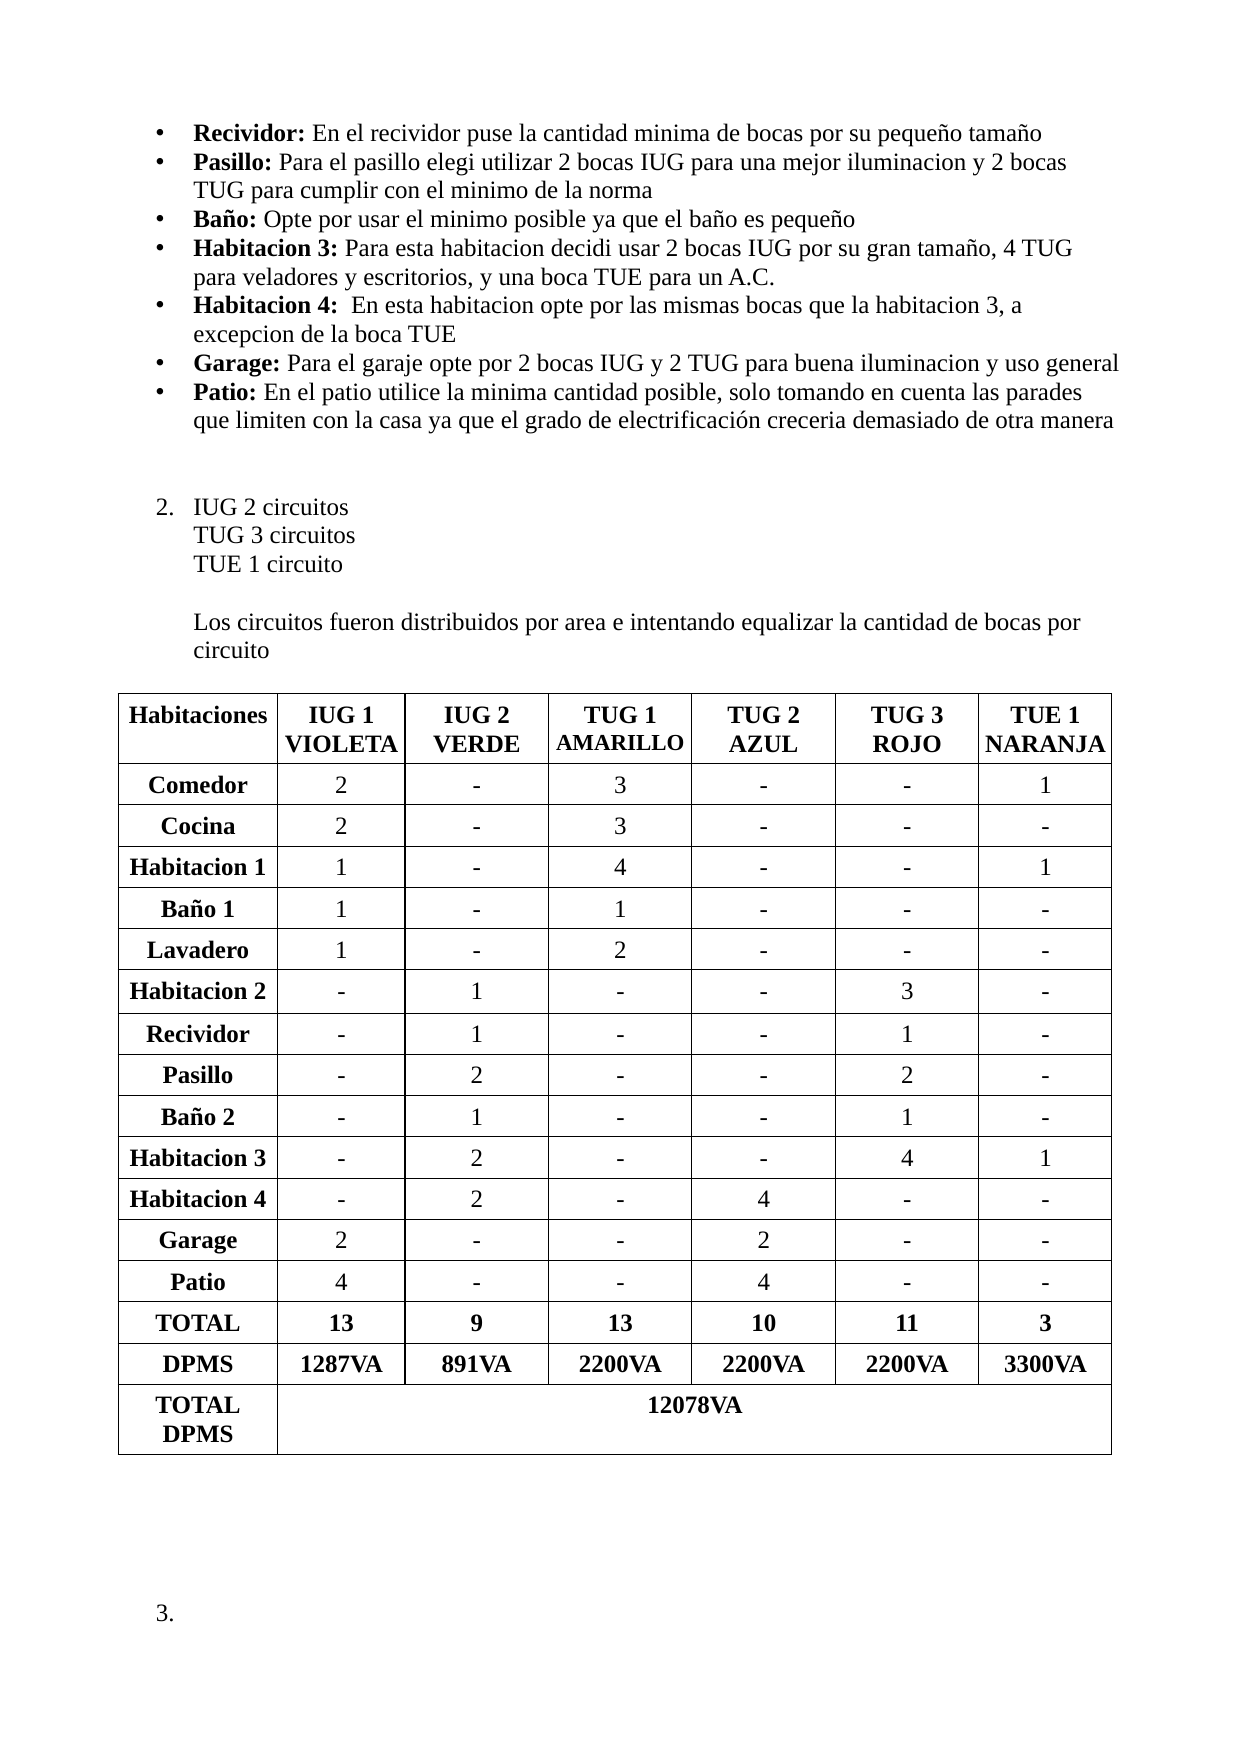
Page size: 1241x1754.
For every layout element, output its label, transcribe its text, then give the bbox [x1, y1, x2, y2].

table_cell 2 [278, 764, 404, 804]
table_cell - [692, 929, 835, 969]
table_cell 1 [979, 1137, 1111, 1177]
list Habitacion 3: Para esta habitacion decidi usar 2 bocas IUG por su gran tamaño, 4 TUG para veladores y escritorios, y una boca TUE para un A.C. [156, 233, 1122, 291]
table_cell 2200VA [836, 1344, 978, 1384]
table_cell - [406, 805, 548, 846]
table_cell - [979, 970, 1111, 1012]
table_cell 1 [549, 888, 691, 928]
table_cell 4 [692, 1261, 835, 1301]
table_cell - [836, 888, 978, 928]
table_cell - [278, 970, 404, 1012]
table_cell - [278, 1179, 404, 1219]
table_cell 10 [692, 1302, 835, 1342]
table_cell - [278, 1096, 404, 1136]
table_cell - [406, 1220, 548, 1260]
table_cell - [979, 1179, 1111, 1219]
table_cell - [406, 1261, 548, 1301]
table_cell - [406, 764, 548, 804]
table_cell - [406, 847, 548, 887]
table_cell 1 [278, 929, 404, 969]
table_cell - [549, 1179, 691, 1219]
table_cell 2200VA [692, 1344, 835, 1384]
table_header TUG 2 AZUL [692, 694, 835, 763]
table_cell DPMS [119, 1344, 277, 1384]
table_cell - [692, 888, 835, 928]
list Pasillo: Para el pasillo elegi utilizar 2 bocas IUG para una mejor iluminacion y 2 bocas TUG para cumplir con el minimo de la norma [156, 147, 1122, 204]
table_cell Patio [119, 1261, 277, 1301]
table_cell - [836, 1261, 978, 1301]
table_cell Cocina [119, 805, 277, 846]
table_cell - [549, 1261, 691, 1301]
table_cell 1 [278, 847, 404, 887]
table_cell 1 [406, 1096, 548, 1136]
table_cell - [692, 1055, 835, 1095]
table_cell 2 [836, 1055, 978, 1095]
table_cell - [549, 1137, 691, 1177]
table_cell 2 [406, 1055, 548, 1095]
table_header IUG 2 VERDE [406, 694, 548, 763]
table_cell 1 [979, 764, 1111, 804]
table_cell 1 [836, 1096, 978, 1136]
table_cell 13 [549, 1302, 691, 1342]
table_cell - [549, 1014, 691, 1054]
list TUE 1 circuito Los circuitos fueron distribuidos por area e intentando equalizar la cantidad de bocas por circuito [156, 549, 1122, 693]
table_cell - [692, 847, 835, 887]
table_cell - [979, 888, 1111, 928]
table_cell 1 [406, 1014, 548, 1054]
table_cell 1 [406, 970, 548, 1012]
table_cell 2 [406, 1137, 548, 1177]
table_header TUG 1 AMARILLO [549, 694, 691, 763]
table_cell 2 [692, 1220, 835, 1260]
table_cell - [836, 764, 978, 804]
table_cell - [278, 1055, 404, 1095]
table_cell Garage [119, 1220, 277, 1260]
table_cell 1 [979, 847, 1111, 887]
table_cell Baño 1 [119, 888, 277, 928]
table_cell - [692, 1137, 835, 1177]
table_cell - [979, 1014, 1111, 1054]
table_cell 3300VA [979, 1344, 1111, 1384]
table_cell - [836, 847, 978, 887]
table_cell Habitacion 4 [119, 1179, 277, 1219]
list Habitacion 4: En esta habitacion opte por las mismas bocas que la habitacion 3, a excepcion de la boca TUE [156, 291, 1122, 348]
table_cell 12078VA [278, 1385, 1111, 1454]
list Baño: Opte por usar el minimo posible ya que el baño es pequeño [156, 204, 1122, 233]
table_cell 4 [549, 847, 691, 887]
table_cell - [979, 1261, 1111, 1301]
table_cell - [979, 1220, 1111, 1260]
table_cell TOTAL DPMS [119, 1385, 277, 1454]
table_cell - [836, 1220, 978, 1260]
list Patio: En el patio utilice la minima cantidad posible, solo tomando en cuenta las parades que limiten con la casa ya que el grado de electrificación creceria demasiado de otra manera [156, 377, 1122, 434]
table_cell 9 [406, 1302, 548, 1342]
list IUG 2 circuitos TUG 3 circuitos [156, 492, 1122, 549]
table_cell - [278, 1014, 404, 1054]
table_cell - [692, 1096, 835, 1136]
table_cell Pasillo [119, 1055, 277, 1095]
table_cell 3 [549, 764, 691, 804]
table_cell 4 [278, 1261, 404, 1301]
table_cell 2200VA [549, 1344, 691, 1384]
table_cell - [836, 1179, 978, 1219]
table_cell - [549, 1096, 691, 1136]
table_cell - [836, 929, 978, 969]
table_cell 3 [549, 805, 691, 846]
table_cell 11 [836, 1302, 978, 1342]
table_cell 1 [836, 1014, 978, 1054]
table_cell Habitacion 3 [119, 1137, 277, 1177]
table_cell Habitacion 2 [119, 970, 277, 1012]
table_cell - [406, 929, 548, 969]
table_cell TOTAL [119, 1302, 277, 1342]
table_header Habitaciones [119, 694, 277, 763]
list Recividor: En el recividor puse la cantidad minima de bocas por su pequeño tamaño [156, 118, 1122, 147]
table_cell 1287VA [278, 1344, 404, 1384]
table_cell - [692, 805, 835, 846]
table_cell - [549, 1220, 691, 1260]
table_cell 891VA [406, 1344, 548, 1384]
table_cell 13 [278, 1302, 404, 1342]
table_cell 4 [836, 1137, 978, 1177]
list Garage: Para el garaje opte por 2 bocas IUG y 2 TUG para buena iluminacion y uso general [156, 348, 1122, 377]
table_cell 2 [278, 805, 404, 846]
table_cell 4 [692, 1179, 835, 1219]
table_cell - [549, 1055, 691, 1095]
table_header TUG 3 ROJO [836, 694, 978, 763]
table_cell 2 [549, 929, 691, 969]
table_cell - [692, 970, 835, 1012]
table_cell - [979, 805, 1111, 846]
table_cell 2 [406, 1179, 548, 1219]
table_cell - [692, 1014, 835, 1054]
table_cell 3 [836, 970, 978, 1012]
table_header IUG 1 VIOLETA [278, 694, 404, 763]
table_cell - [406, 888, 548, 928]
table_cell - [278, 1137, 404, 1177]
table_cell 1 [278, 888, 404, 928]
table_cell Baño 2 [119, 1096, 277, 1136]
table_cell Lavadero [119, 929, 277, 969]
table_header TUE 1 NARANJA [979, 694, 1111, 763]
table_cell 2 [278, 1220, 404, 1260]
table_cell Comedor [119, 764, 277, 804]
table_cell - [979, 1096, 1111, 1136]
table_cell - [979, 1055, 1111, 1095]
table_cell Recividor [119, 1014, 277, 1054]
table_cell - [979, 929, 1111, 969]
table_cell Habitacion 1 [119, 847, 277, 887]
table_cell - [836, 805, 978, 846]
table_cell - [549, 970, 691, 1012]
table_cell 3 [979, 1302, 1111, 1342]
table_cell - [692, 764, 835, 804]
